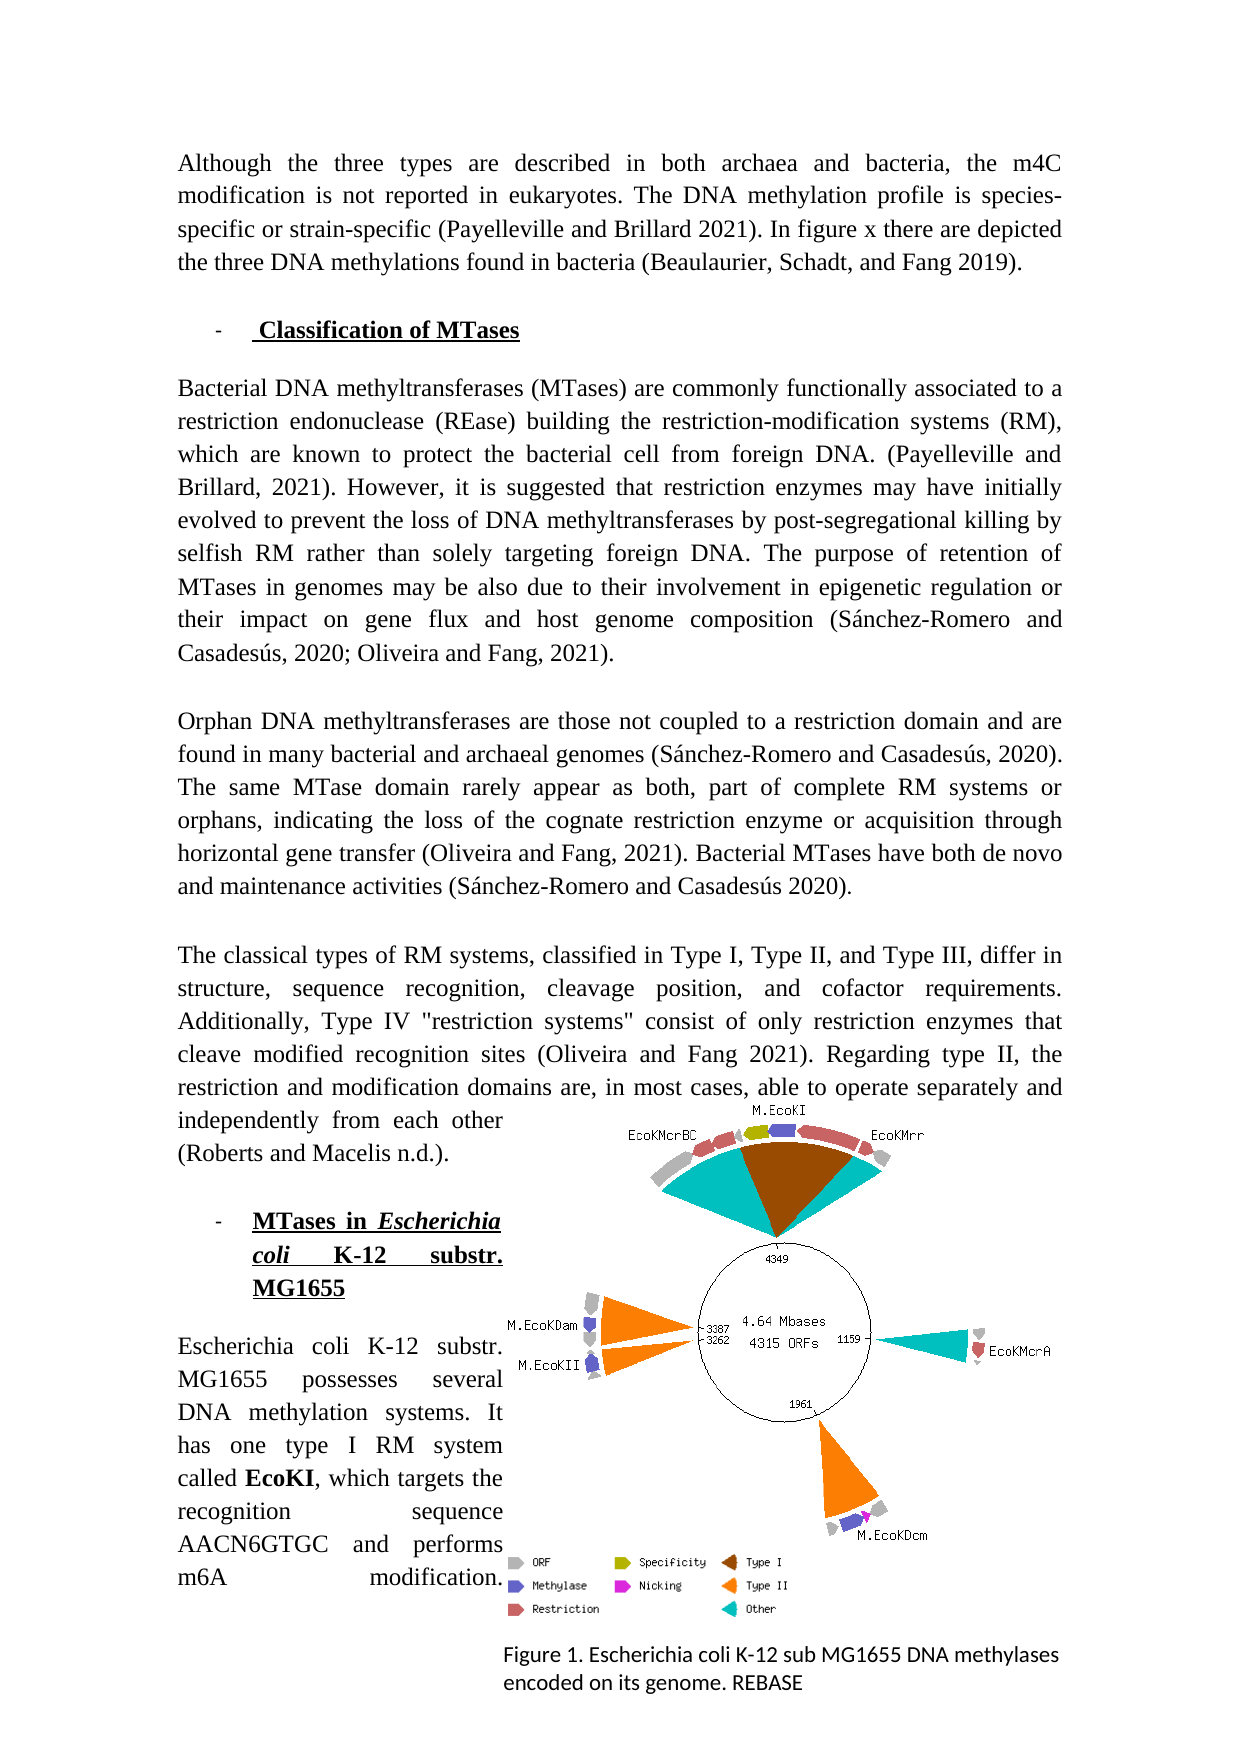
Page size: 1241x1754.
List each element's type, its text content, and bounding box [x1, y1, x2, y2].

text Although the three types are described in both archaea and bacteria, the m4C modification is not reported in eukaryotes. The DNA methylation profile is species-specific or strain-specific (Payelleville and Brillard 2021). In figure x there are depicted the three DNA methylations found in bacteria (Beaulaurier, Schadt, and Fang 2019). [177, 148, 1063, 275]
text Bacterial DNA methyltransferases (MTases) are commonly functionally associated to a restriction endonuclease (REase) building the restriction-modification systems (RM), which are known to protect the bacterial cell from foreign DNA. (Payelleville and Brillard, 2021). However, it is suggested that restriction enzymes may have initially evolved to prevent the loss of DNA methyltransferases by post-segregational killing by selfish RM rather than solely targeting foreign DNA. The purpose of retention of MTases in genomes may be also due to their involvement in epigenetic regulation or their impact on gene flux and host genome composition (Sánchez-Romero and Casadesús, 2020; Oliveira and Fang, 2021). [177, 373, 1063, 666]
list MTases in Escherichia coli K-12 substr. MG1655 [215, 1206, 504, 1302]
list Classification of MTases [215, 315, 1063, 344]
text The classical types of RM systems, classified in Type I, Type II, and Type III, differ in structure, sequence recognition, cleavage position, and cofactor requirements. Additionally, Type IV "restriction systems" consist of only restriction enzymes that cleave modified recognition sites (Oliveira and Fang 2021). Regarding type II, the restriction and modification domains are, in most cases, able to operate separately and independently from each other (Roberts and Macelis n.d.). [177, 940, 1063, 1167]
text Escherichia coli K-12 substr. MG1655 possesses several DNA methylation systems. It has one type I RM system called EcoKI, which targets the recognition sequence AACN6GTGC and performs m6A modification. [177, 1331, 1063, 1591]
text Orphan DNA methyltransferases are those not coupled to a restriction domain and are found in many bacterial and archaeal genomes (Sánchez-Romero and Casadesús, 2020). The same MTase domain rarely appear as both, part of complete RM systems or orphans, indicating the loss of the cognate restriction enzyme or acquisition through horizontal gene transfer (Oliveira and Fang, 2021). Bacterial MTases have both de novo and maintenance activities (Sánchez-Romero and Casadesús 2020). [177, 706, 1063, 900]
